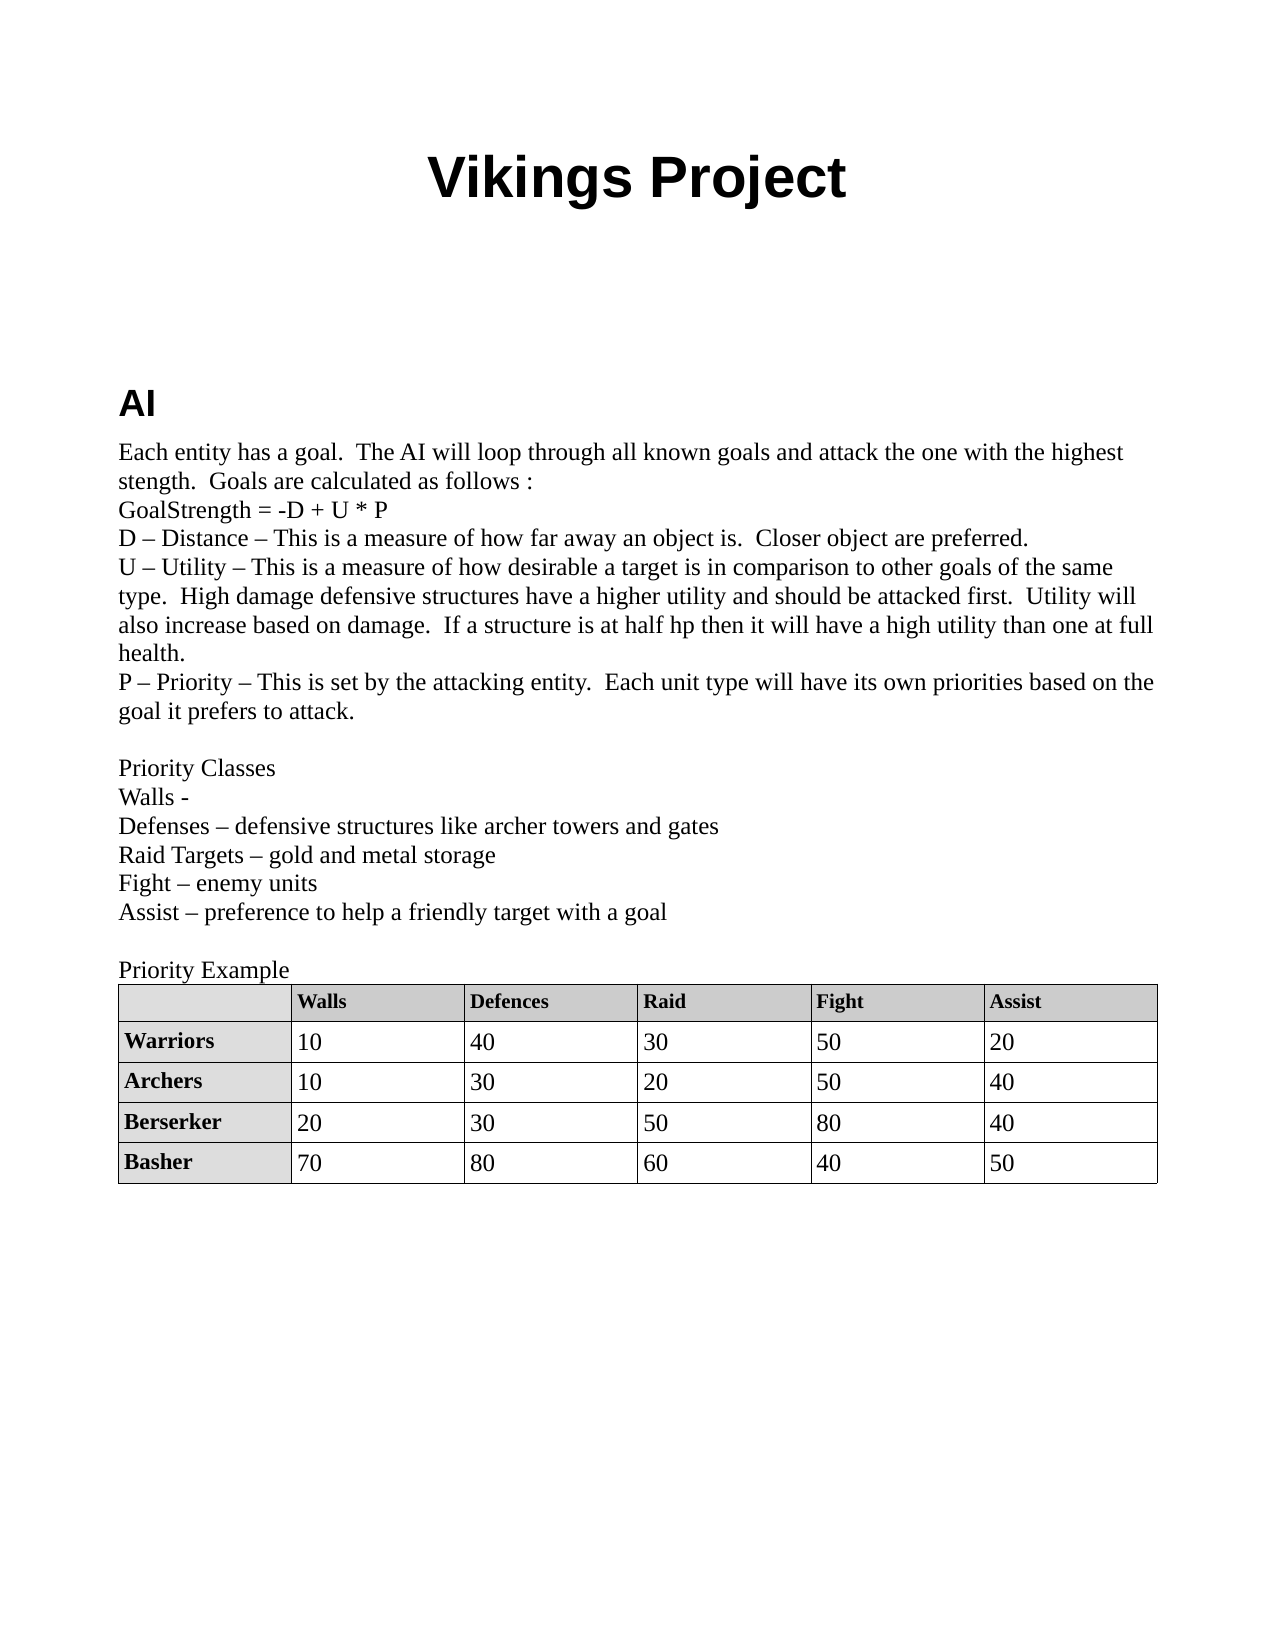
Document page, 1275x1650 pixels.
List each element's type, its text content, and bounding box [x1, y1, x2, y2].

table_cell 80 [812, 1103, 984, 1142]
text Priority Classes [118, 753, 1157, 782]
title Vikings Project [118, 143, 1157, 210]
text Walls - [118, 782, 1157, 811]
table_cell 40 [985, 1063, 1157, 1102]
table_header Raid [638, 985, 811, 1021]
table_header Walls [292, 985, 464, 1021]
table_cell 40 [465, 1022, 637, 1062]
table_cell 60 [638, 1143, 811, 1183]
table_cell 20 [638, 1063, 811, 1102]
table_cell 30 [465, 1063, 637, 1102]
table_cell 20 [292, 1103, 464, 1142]
table_cell 70 [292, 1143, 464, 1183]
text Raid Targets – gold and metal storage [118, 840, 1157, 868]
text Priority Example [118, 955, 1157, 983]
text GoalStrength = -D + U * P [118, 495, 1157, 523]
table_header Assist [985, 985, 1157, 1021]
table_cell 40 [812, 1143, 984, 1183]
text Fight – enemy units [118, 868, 1157, 897]
table_cell Berserker [119, 1103, 291, 1142]
table_cell Warriors [119, 1022, 291, 1062]
text Defenses – defensive structures like archer towers and gates [118, 811, 1157, 840]
text Each entity has a goal. The AI will loop through all known goals and attack the one with the highest stength. Goals are calculated as follows : [118, 437, 1157, 495]
table_cell Basher [119, 1143, 291, 1183]
table_cell 10 [292, 1063, 464, 1102]
text P – Priority – This is set by the attacking entity. Each unit type will have its own priorities based on the goal it prefers to attack. [118, 667, 1157, 725]
subtitle AI [118, 381, 1157, 425]
table_cell 10 [292, 1022, 464, 1062]
table_cell 30 [465, 1103, 637, 1142]
text U – Utility – This is a measure of how desirable a target is in comparison to other goals of the same type. High damage defensive structures have a higher utility and should be attacked first. Utility will also increase based on damage. If a structure is at half hp then it will have a high utility than one at full health. [118, 552, 1157, 667]
table_cell 50 [812, 1022, 984, 1062]
table_cell 30 [638, 1022, 811, 1062]
table_header Fight [812, 985, 984, 1021]
text Assist – preference to help a friendly target with a goal [118, 897, 1157, 926]
table_header [119, 985, 291, 1021]
table_cell 50 [638, 1103, 811, 1142]
table_cell 40 [985, 1103, 1157, 1142]
table_cell Archers [119, 1063, 291, 1102]
table_cell 80 [465, 1143, 637, 1183]
table_cell 20 [985, 1022, 1157, 1062]
table_cell 50 [985, 1143, 1157, 1183]
text D – Distance – This is a measure of how far away an object is. Closer object are preferred. [118, 523, 1157, 552]
table_header Defences [465, 985, 637, 1021]
table_cell 50 [812, 1063, 984, 1102]
